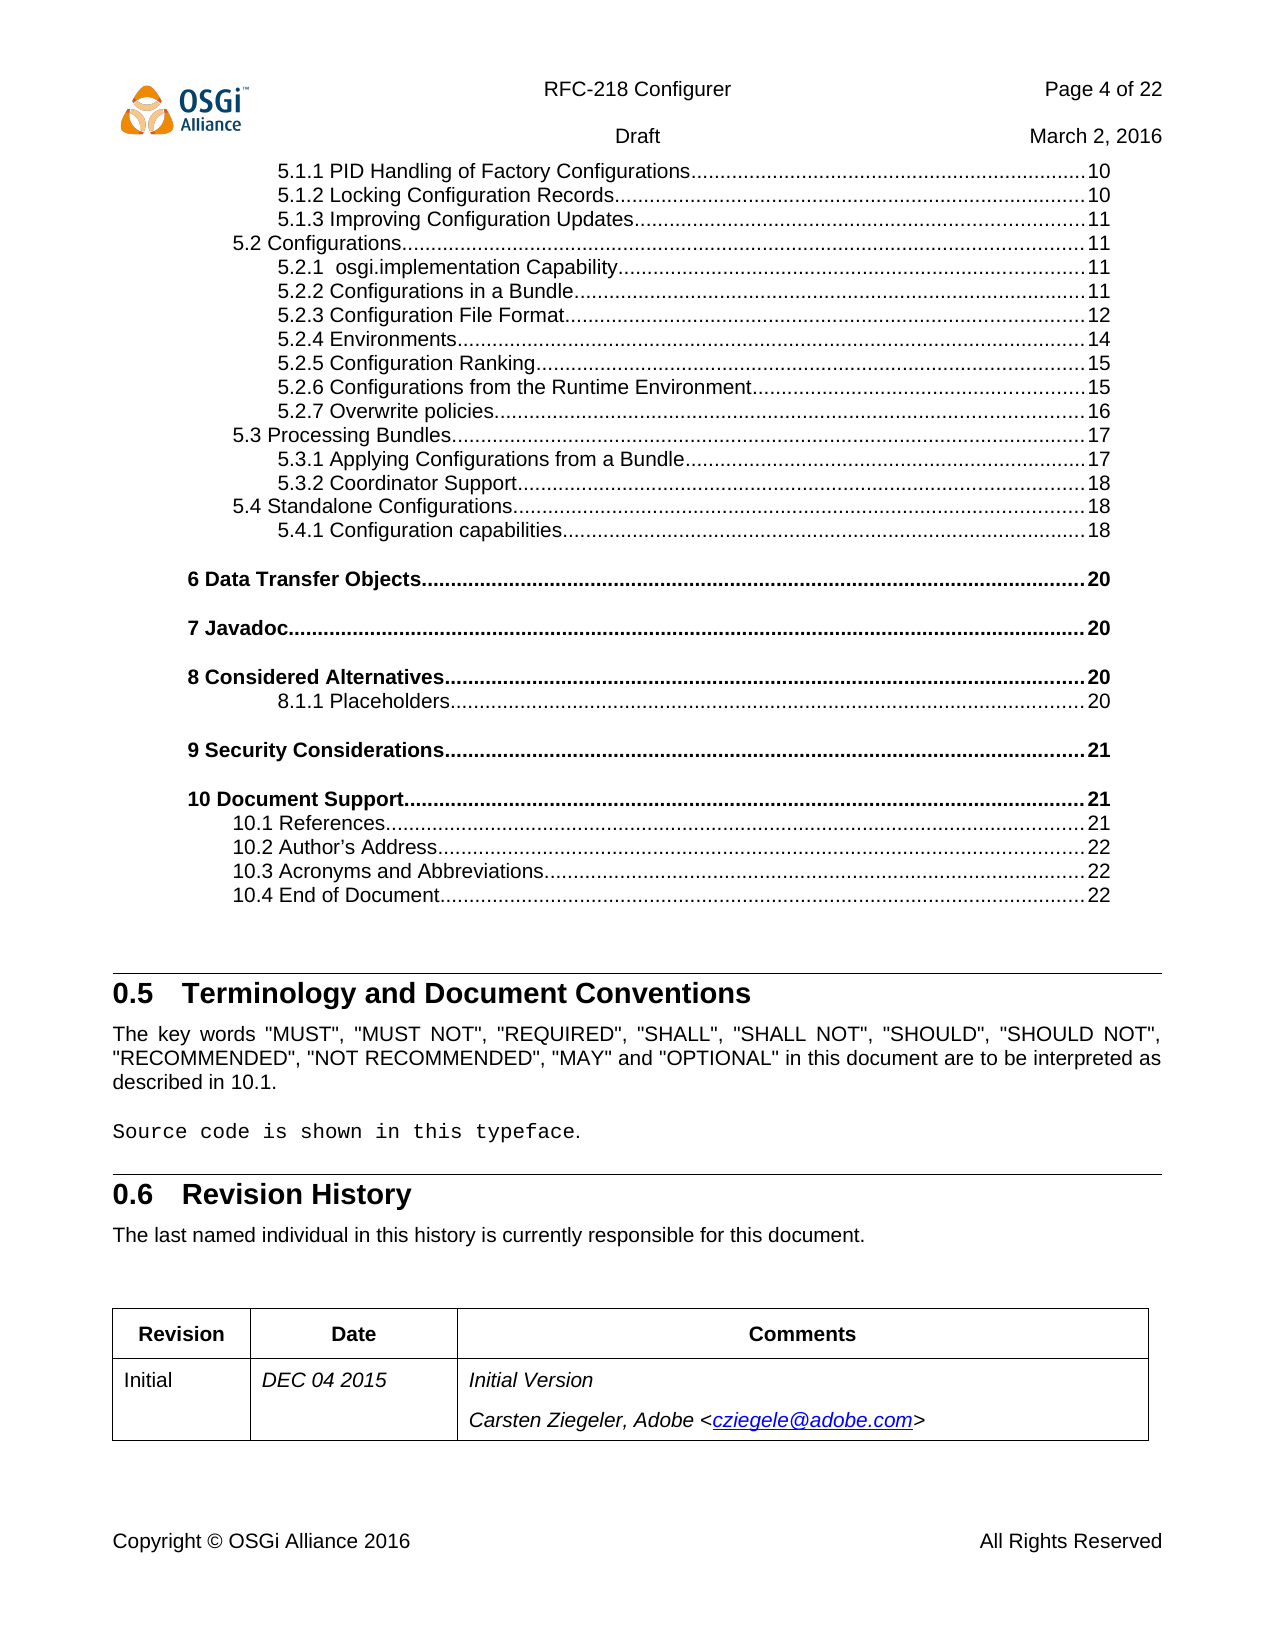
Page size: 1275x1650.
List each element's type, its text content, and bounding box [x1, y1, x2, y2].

text 10.2 Author’s Address 22 [232, 835, 1162, 859]
text 5.2.4 Environments 14 [277, 327, 1162, 351]
text 8.1.1 Placeholders 20 [277, 689, 1162, 713]
text Source code is shown in this typeface. [112, 1118, 1162, 1144]
text 5.2.2 Configurations in a Bundle 11 [277, 279, 1162, 303]
text 10.1 References 21 [232, 811, 1162, 835]
text 9 Security Considerations 21 [187, 738, 1162, 762]
text 10.3 Acronyms and Abbreviations 22 [232, 859, 1162, 883]
text 5.3.2 Coordinator Support 18 [277, 470, 1162, 494]
text 5.4 Standalone Configurations 18 [232, 494, 1162, 518]
table_cell Initial Version Carsten Ziegeler, Adobe <cziegele@adobe.com> [458, 1359, 1148, 1440]
text 5.2.6 Configurations from the Runtime Environment 15 [277, 374, 1162, 398]
subtitle Terminology and Document Conventions [112, 974, 1162, 1009]
subtitle Revision History [112, 1175, 1162, 1210]
text 5.2 Configurations 11 [232, 231, 1162, 255]
text The key words "MUST", "MUST NOT", "REQUIRED", "SHALL", "SHALL NOT", "SHOULD", "SHOULD NOT", "RECOMMENDED", "NOT RECOMMENDED", "MAY" and "OPTIONAL" in this document are to be interpreted as described in 1. [112, 1022, 1162, 1093]
text 5.1.3 Improving Configuration Updates 11 [277, 207, 1162, 231]
text 5.2.7 Overwrite policies 16 [277, 398, 1162, 422]
text 5.1.2 Locking Configuration Records 10 [277, 183, 1162, 207]
text 8 Considered Alternatives 20 [187, 665, 1162, 689]
table_cell DEC 04 2015 [251, 1359, 457, 1440]
text 7 Javadoc 20 [187, 616, 1162, 640]
text The last named individual in this history is currently responsible for this document. [112, 1223, 1162, 1247]
table_header Date [251, 1309, 457, 1358]
text 5.3.1 Applying Configurations from a Bundle 17 [277, 446, 1162, 470]
text 5.2.5 Configuration Ranking 15 [277, 351, 1162, 374]
text 5.1.1 PID Handling of Factory Configurations 10 [277, 159, 1162, 183]
picture [113, 78, 257, 142]
text 5.3 Processing Bundles 17 [232, 422, 1162, 446]
table_cell Initial [113, 1359, 250, 1440]
text 5.2.1 osgi.implementation Capability 11 [277, 255, 1162, 279]
text 5.2.3 Configuration File Format 12 [277, 303, 1162, 327]
text 10.4 End of Document 22 [232, 883, 1162, 907]
table_header Revision [113, 1309, 250, 1358]
text 10 Document Support 21 [187, 787, 1162, 811]
text 6 Data Transfer Objects 20 [187, 567, 1162, 591]
table_header Comments [458, 1309, 1148, 1358]
text 5.4.1 Configuration capabilities 18 [277, 518, 1162, 542]
